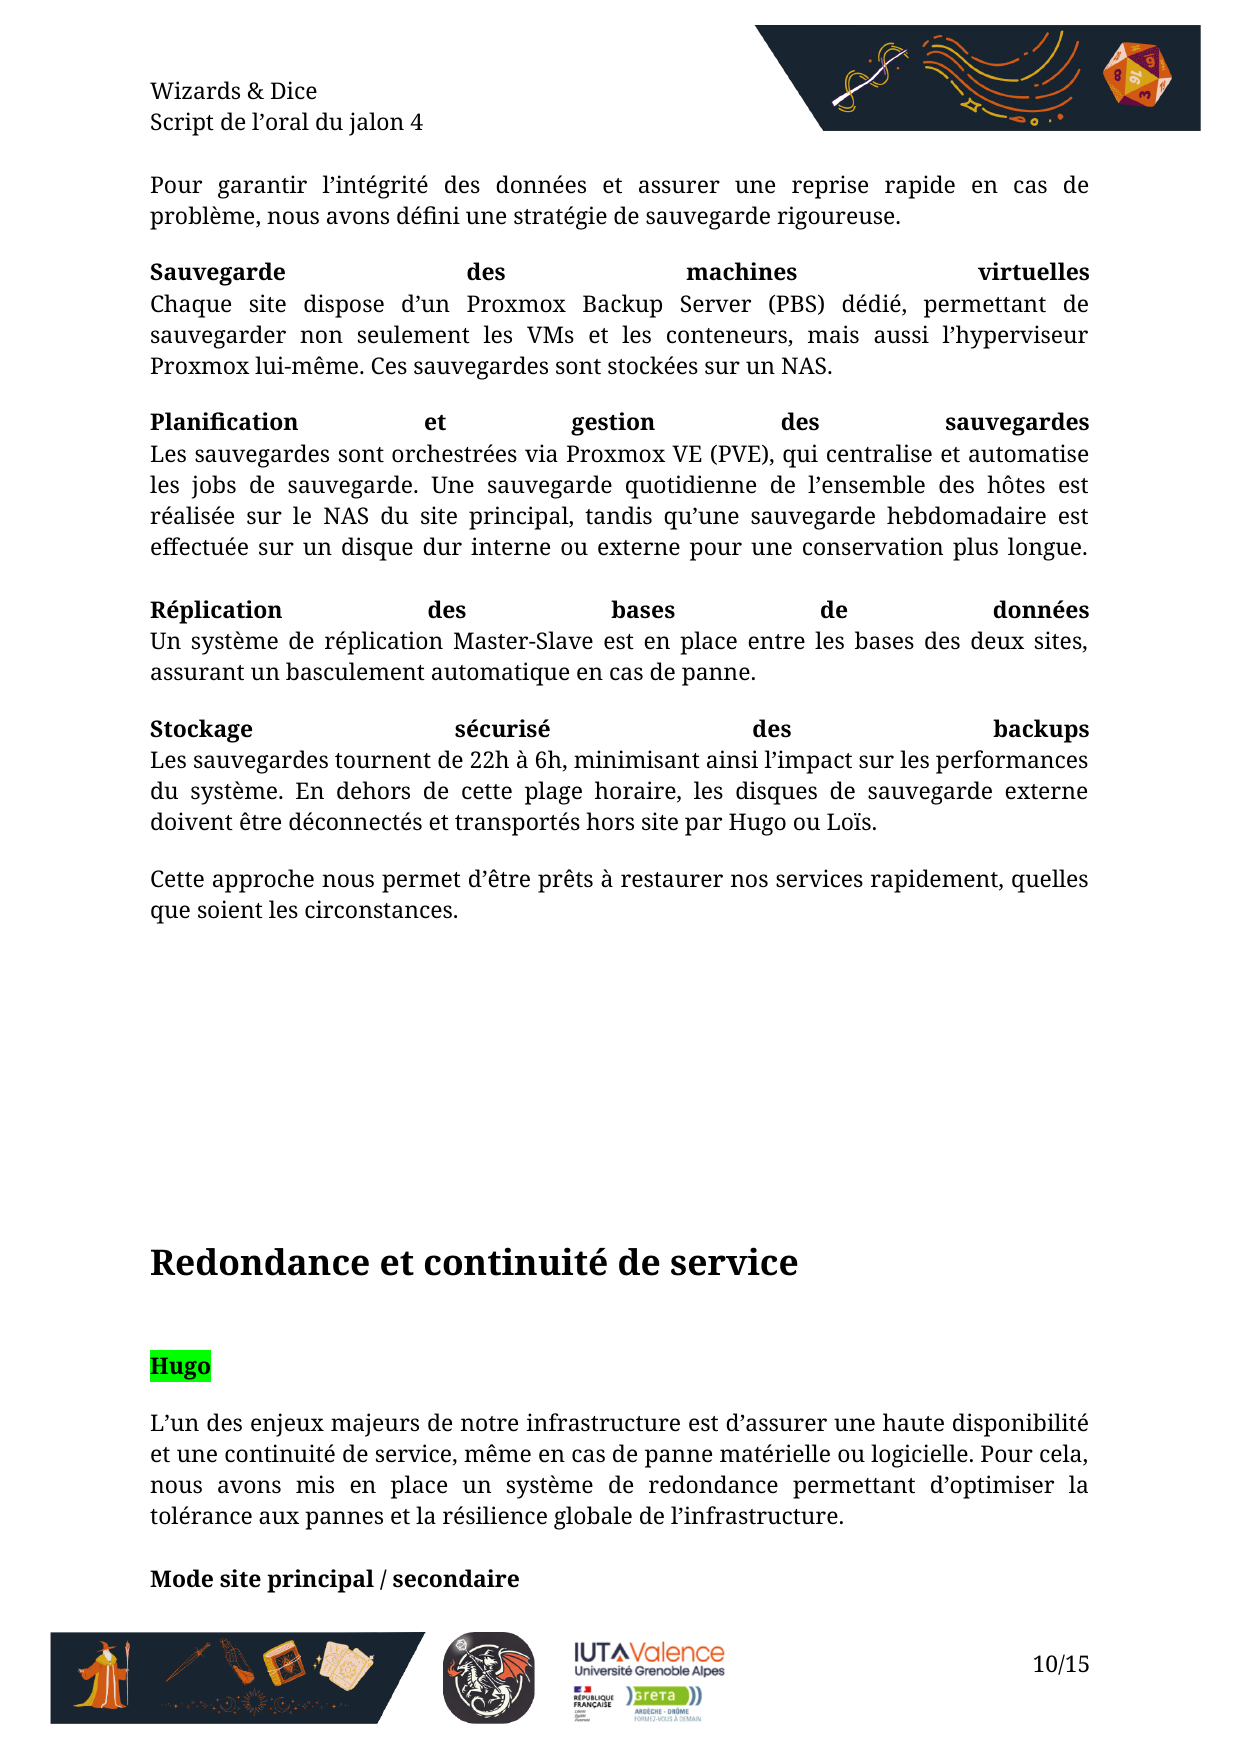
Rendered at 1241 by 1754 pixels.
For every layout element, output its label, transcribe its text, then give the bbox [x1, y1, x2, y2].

text Mode site principal / secondaire [150, 1563, 1090, 1594]
text Hugo [150, 1350, 1090, 1382]
picture [42, 1628, 749, 1733]
text Planification et gestion des sauvegardes Les sauvegardes sont orchestrées via Proxmox VE (PVE), qui centralise et automatise les jobs de sauvegarde. Une sauvegarde quotidienne de l’ensemble des hôtes est réalisée sur le NAS du site principal, tandis qu’une sauvegarde hebdomadaire est effectuée sur un disque dur interne ou externe pour une conservation plus longue. Réplication des bases de données Un système de réplication Master-Slave est en place entre les bases des deux sites, assurant un basculement automatique en cas de panne. [150, 406, 1090, 687]
text Cette approche nous permet d’être prêts à restaurer nos services rapidement, quelles que soient les circonstances. [150, 862, 1090, 925]
text L’un des enjeux majeurs de notre infrastructure est d’assurer une haute disponibilité et une continuité de service, même en cas de panne matérielle ou logicielle. Pour cela, nous avons mis en place un système de redondance permettant d’optimiser la tolérance aux pannes et la résilience globale de l’infrastructure. [150, 1407, 1090, 1532]
picture [748, 25, 1214, 132]
text Sauvegarde des machines virtuelles Chaque site dispose d’un Proxmox Backup Server (PBS) dédié, permettant de sauvegarder non seulement les VMs et les conteneurs, mais aussi l’hyperviseur Proxmox lui-même. Ces sauvegardes sont stockées sur un NAS. [150, 256, 1090, 381]
text Stockage sécurisé des backups Les sauvegardes tournent de 22h à 6h, minimisant ainsi l’impact sur les performances du système. En dehors de cette plage horaire, les disques de sauvegarde externe doivent être déconnectés et transportés hors site par Hugo ou Loïs. [150, 712, 1090, 837]
subtitle Redondance et continuité de service [150, 1237, 1090, 1286]
text Pour garantir l’intégrité des données et assurer une reprise rapide en cas de problème, nous avons défini une stratégie de sauvegarde rigoureuse. [150, 169, 1090, 231]
